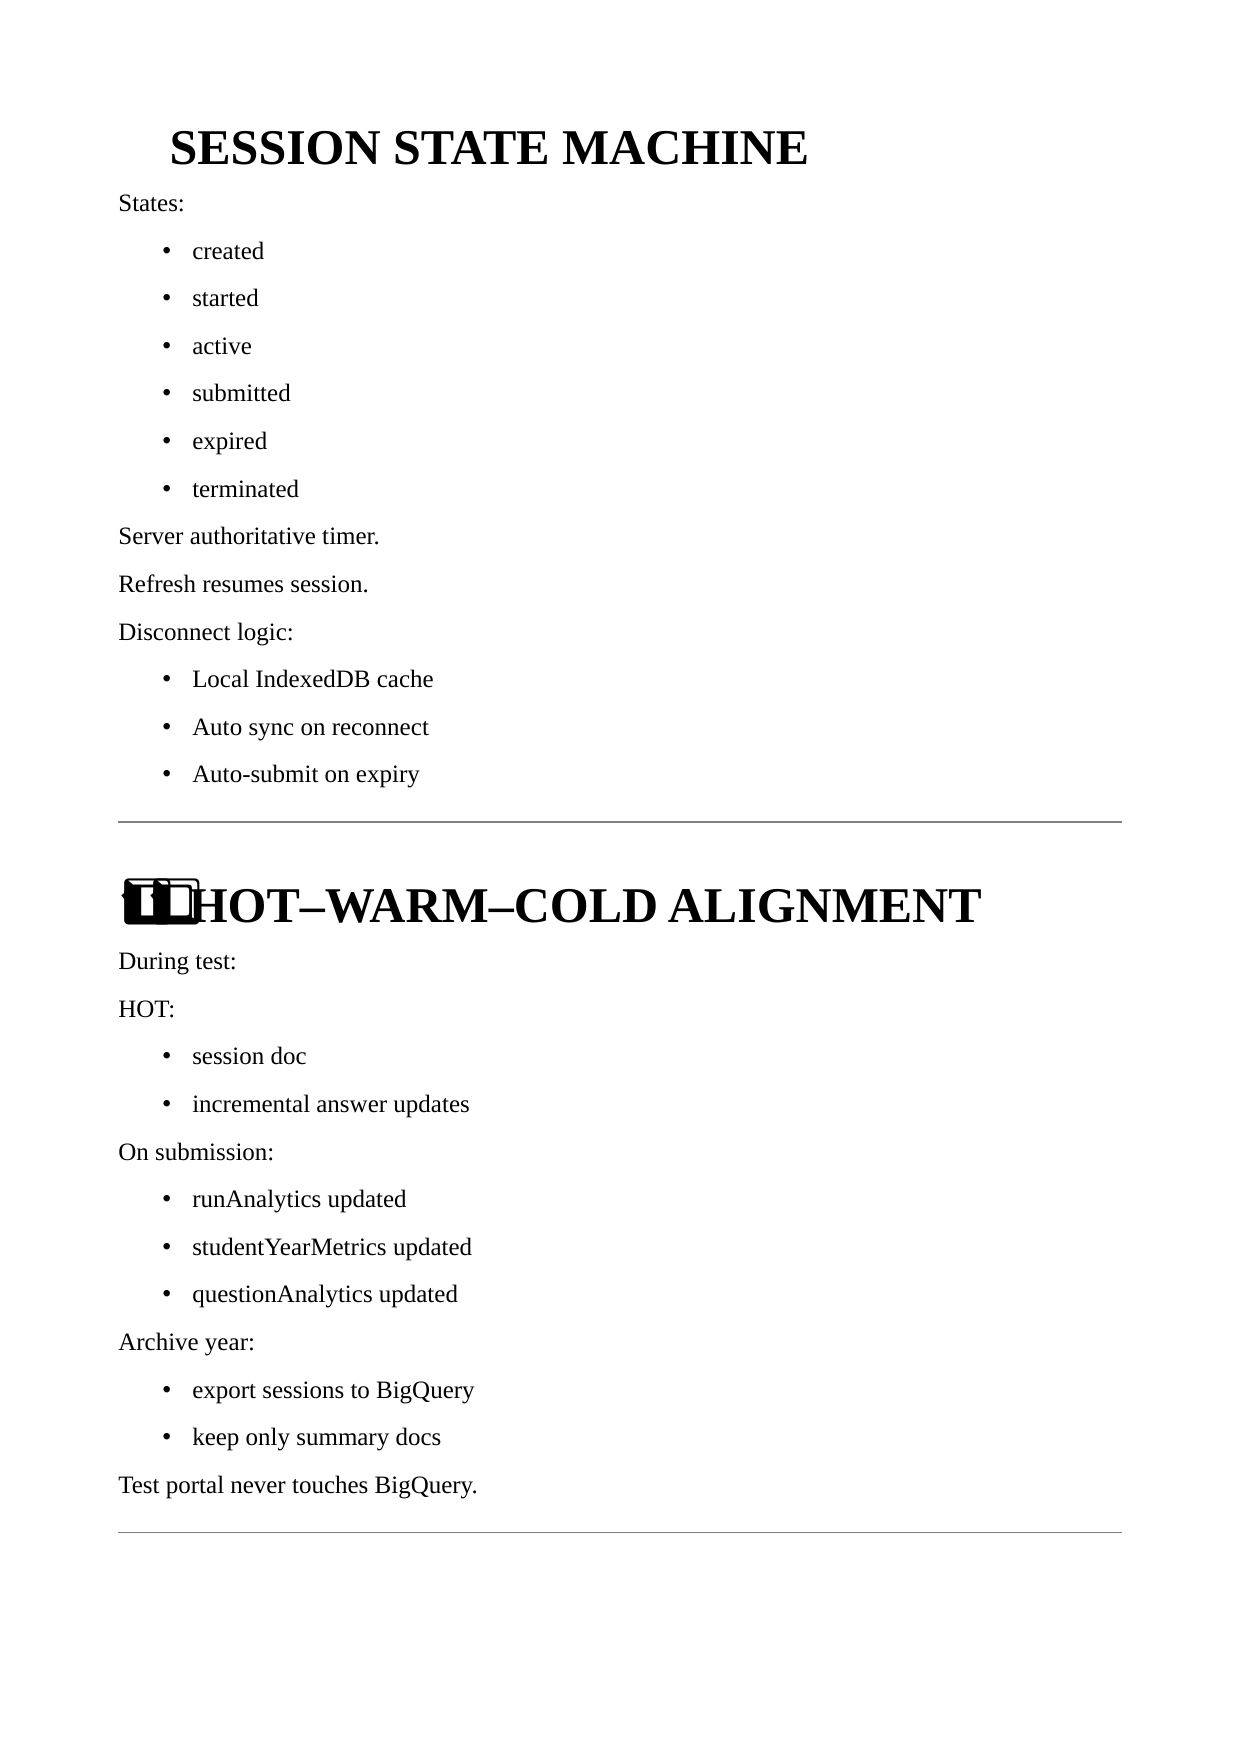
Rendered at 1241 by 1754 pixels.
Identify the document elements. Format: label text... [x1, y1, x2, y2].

list questionAnalytics updated [162, 1279, 1122, 1308]
list submitted [162, 378, 1122, 407]
text During test: [118, 946, 1122, 975]
list Local IndexedDB cache [162, 664, 1122, 693]
list keep only summary docs [162, 1422, 1122, 1451]
list Auto-submit on expiry [162, 759, 1122, 788]
text Server authoritative timer. [118, 521, 1122, 550]
list studentYearMetrics updated [162, 1232, 1122, 1261]
text States: [118, 188, 1122, 217]
text Archive year: [118, 1327, 1122, 1356]
text On submission: [118, 1137, 1122, 1165]
text Test portal never touches BigQuery. [118, 1470, 1122, 1499]
list export sessions to BigQuery [162, 1375, 1122, 1403]
list incremental answer updates [162, 1089, 1122, 1118]
list terminated [162, 474, 1122, 502]
list started [162, 283, 1122, 312]
subtitle 1️⃣1️⃣ HOT–WARM–COLD ALIGNMENT [118, 876, 1122, 934]
list created [162, 236, 1122, 264]
list expired [162, 426, 1122, 455]
list active [162, 331, 1122, 360]
list Auto sync on reconnect [162, 712, 1122, 741]
subtitle 🔟 SESSION STATE MACHINE [118, 118, 1122, 176]
list session doc [162, 1041, 1122, 1070]
list runAnalytics updated [162, 1184, 1122, 1213]
text Disconnect logic: [118, 617, 1122, 645]
text HOT: [118, 994, 1122, 1023]
text Refresh resumes session. [118, 569, 1122, 598]
